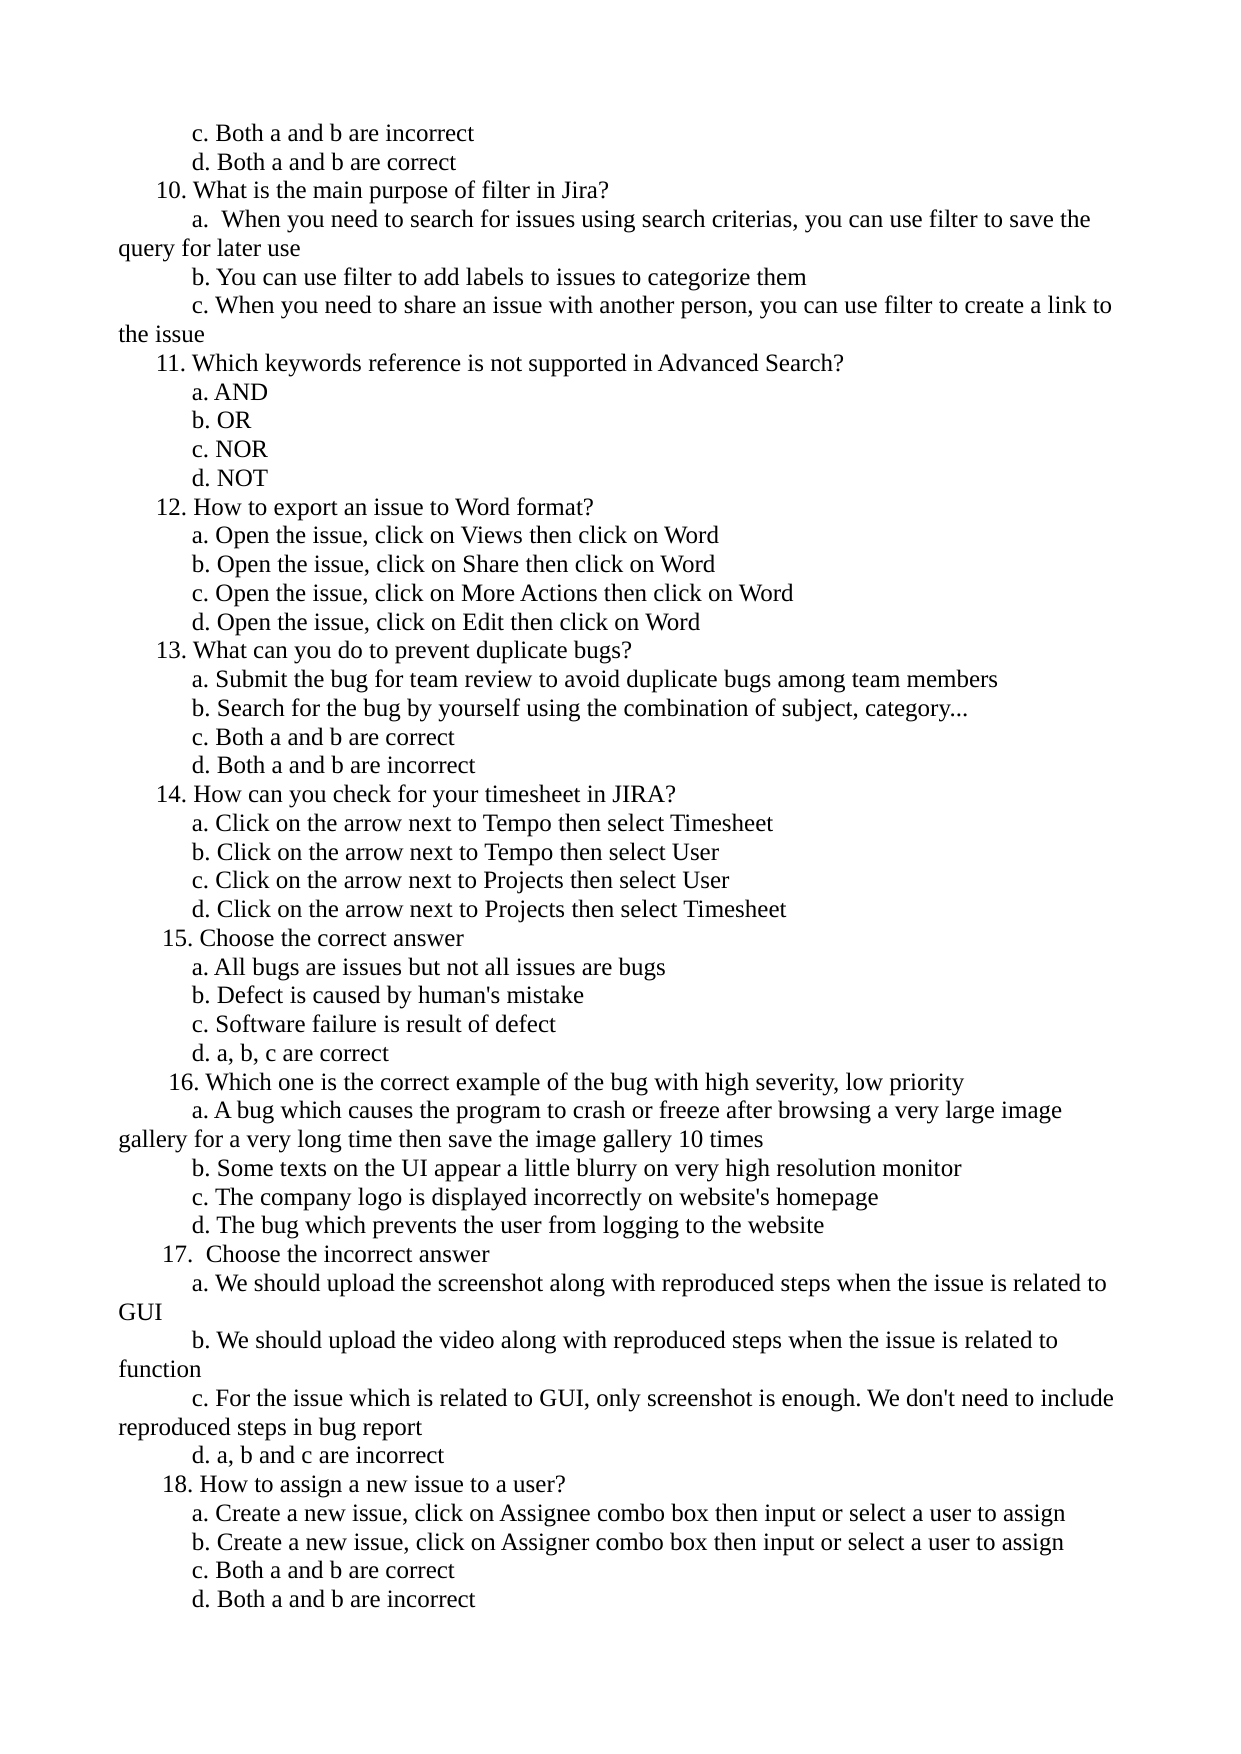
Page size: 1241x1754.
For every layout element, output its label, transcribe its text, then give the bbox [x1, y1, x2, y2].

text c. Open the issue, click on More Actions then click on Word [118, 578, 1122, 607]
text 18. How to assign a new issue to a user? [118, 1469, 1122, 1498]
text d. a, b, c are correct [118, 1038, 1122, 1067]
text a. Open the issue, click on Views then click on Word [118, 521, 1122, 549]
text c. Both a and b are correct [118, 722, 1122, 751]
text d. Both a and b are correct [118, 147, 1122, 176]
text b. You can use filter to add labels to issues to categorize them [118, 262, 1122, 291]
text b. OR [118, 406, 1122, 434]
text a. A bug which causes the program to crash or freeze after browsing a very large image gallery for a very long time then save the image gallery 10 times [118, 1096, 1122, 1153]
text c. When you need to share an issue with another person, you can use filter to create a link to the issue [118, 291, 1122, 348]
text d. Click on the arrow next to Projects then select Timesheet [118, 894, 1122, 923]
text 16. Which one is the correct example of the bug with high severity, low priority [118, 1067, 1122, 1096]
text c. Both a and b are incorrect [118, 118, 1122, 147]
text 14. How can you check for your timesheet in JIRA? [118, 779, 1122, 808]
text c. For the issue which is related to GUI, only screenshot is enough. We don't need to include reproduced steps in bug report [118, 1383, 1122, 1441]
text c. NOR [118, 434, 1122, 463]
text a. Submit the bug for team review to avoid duplicate bugs among team members [118, 664, 1122, 693]
text d. The bug which prevents the user from logging to the website [118, 1211, 1122, 1239]
text c. Software failure is result of defect [118, 1009, 1122, 1038]
text 17. Choose the incorrect answer [118, 1239, 1122, 1268]
text d. Open the issue, click on Edit then click on Word [118, 607, 1122, 636]
text b. Open the issue, click on Share then click on Word [118, 549, 1122, 578]
text 13. What can you do to prevent duplicate bugs? [118, 636, 1122, 664]
text a. We should upload the screenshot along with reproduced steps when the issue is related to GUI [118, 1268, 1122, 1326]
text d. a, b and c are incorrect [118, 1441, 1122, 1469]
text a. All bugs are issues but not all issues are bugs [118, 952, 1122, 981]
text a. When you need to search for issues using search criterias, you can use filter to save the query for later use [118, 204, 1122, 262]
text 15. Choose the correct answer [118, 923, 1122, 952]
text d. Both a and b are incorrect [118, 751, 1122, 779]
text b. Search for the bug by yourself using the combination of subject, category... [118, 693, 1122, 722]
text c. Both a and b are correct [118, 1556, 1122, 1584]
text c. The company logo is displayed incorrectly on website's homepage [118, 1182, 1122, 1211]
text b. Create a new issue, click on Assigner combo box then input or select a user to assign [118, 1527, 1122, 1556]
text a. Create a new issue, click on Assignee combo box then input or select a user to assign [118, 1498, 1122, 1527]
text 12. How to export an issue to Word format? [118, 492, 1122, 521]
text a. Click on the arrow next to Tempo then select Timesheet [118, 808, 1122, 837]
text 11. Which keywords reference is not supported in Advanced Search? [118, 348, 1122, 377]
text d. NOT [118, 463, 1122, 492]
text a. AND [118, 377, 1122, 406]
text b. Defect is caused by human's mistake [118, 981, 1122, 1009]
text b. We should upload the video along with reproduced steps when the issue is related to function [118, 1326, 1122, 1383]
text 10. What is the main purpose of filter in Jira? [118, 176, 1122, 204]
text b. Some texts on the UI appear a little blurry on very high resolution monitor [118, 1153, 1122, 1182]
text b. Click on the arrow next to Tempo then select User [118, 837, 1122, 866]
text c. Click on the arrow next to Projects then select User [118, 866, 1122, 894]
text d. Both a and b are incorrect [118, 1584, 1122, 1613]
